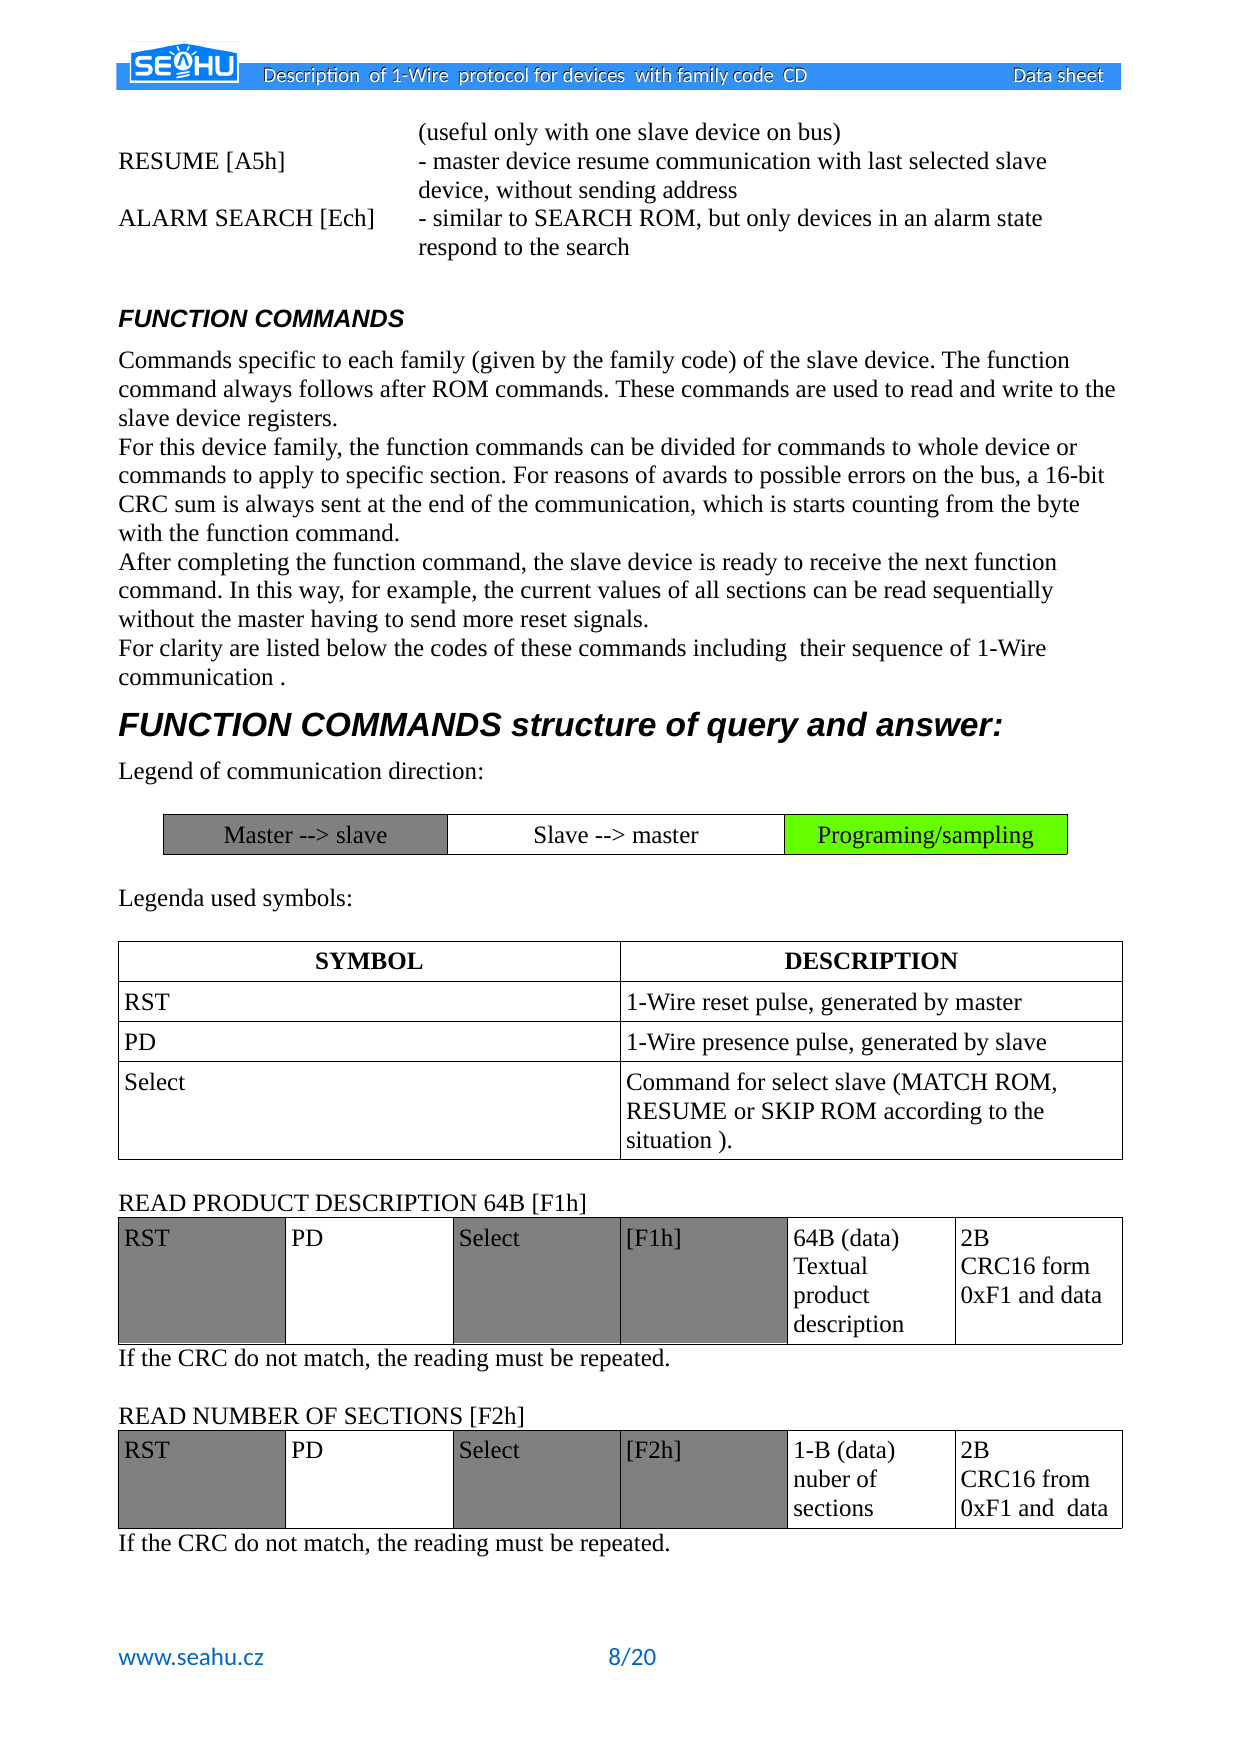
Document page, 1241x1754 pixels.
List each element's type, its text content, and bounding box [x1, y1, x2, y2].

text After completing the function command, the slave device is ready to receive the next function command. In this way, for example, the current values ​​of all sections can be read sequentially without the master having to send more reset signals. [118, 547, 1122, 633]
table_cell Command for select slave (MATCH ROM, RESUME or SKIP ROM according to the situation ). [621, 1062, 1122, 1159]
table_header RST [119, 1218, 285, 1343]
table_header [F1h] [621, 1218, 787, 1343]
table_header RST [119, 1431, 285, 1528]
text Legenda used symbols: [118, 883, 1122, 912]
table_cell Select [119, 1062, 620, 1159]
text If the CRC do not match, the reading must be repeated. [118, 1529, 1122, 1556]
table_header SYMBOL [119, 942, 620, 981]
table_header DESCRIPTION [621, 942, 1122, 981]
text RESUME [A5h] - master device resume communication with last selected slave device, without sending address [118, 146, 1122, 203]
table_header Programing/sampling [785, 815, 1067, 854]
text If the CRC do not match, the reading must be repeated. [118, 1345, 1122, 1372]
table_cell PD [119, 1022, 620, 1061]
table_header PD [286, 1218, 453, 1343]
table_header Select [454, 1431, 620, 1528]
table_header Select [454, 1218, 620, 1343]
table_header 2B CRC16 form 0xF1 and data [956, 1218, 1122, 1343]
text Commands specific to each family (given by the family code) of the slave device. The function command always follows after ROM commands. These commands are used to read and write to the slave device registers. [118, 346, 1122, 432]
text Legend of communication direction: [118, 756, 1122, 785]
table_header 1-B (data) nuber of sections [788, 1431, 955, 1528]
subtitle FUNCTION COMMANDS structure of query and answer: [118, 705, 1122, 744]
text For clarity are listed below the codes of these commands including their sequence of 1-Wire communication . [118, 633, 1122, 691]
table_header Master --> slave [164, 815, 447, 854]
table_header 64B (data) Textual product description [788, 1218, 955, 1343]
table_cell 1-Wire reset pulse, generated by master [621, 982, 1122, 1021]
table_header Slave --> master [448, 815, 784, 854]
text For this device family, the function commands can be divided for commands to whole device or commands to apply to specific section. For reasons of avards to possible errors on the bus, a 16-bit CRC sum is always sent at the end of the communication, which is starts counting from the byte with the function command. [118, 432, 1122, 547]
text READ PRODUCT DESCRIPTION 64B [F1h] [118, 1188, 1122, 1217]
table_header 2B CRC16 from 0xF1 and data [956, 1431, 1122, 1528]
picture [129, 41, 239, 83]
table_header [F2h] [621, 1431, 787, 1528]
subtitle FUNCTION COMMANDS [118, 304, 1122, 333]
table_cell RST [119, 982, 620, 1021]
text (useful only with one slave device on bus) [118, 117, 1122, 146]
text READ NUMBER OF SECTIONS [F2h] [118, 1401, 1122, 1430]
table_header PD [286, 1431, 453, 1528]
table_cell 1-Wire presence pulse, generated by slave [621, 1022, 1122, 1061]
text ALARM SEARCH [Ech] - similar to SEARCH ROM, but only devices in an alarm state respond to the search [118, 203, 1122, 261]
